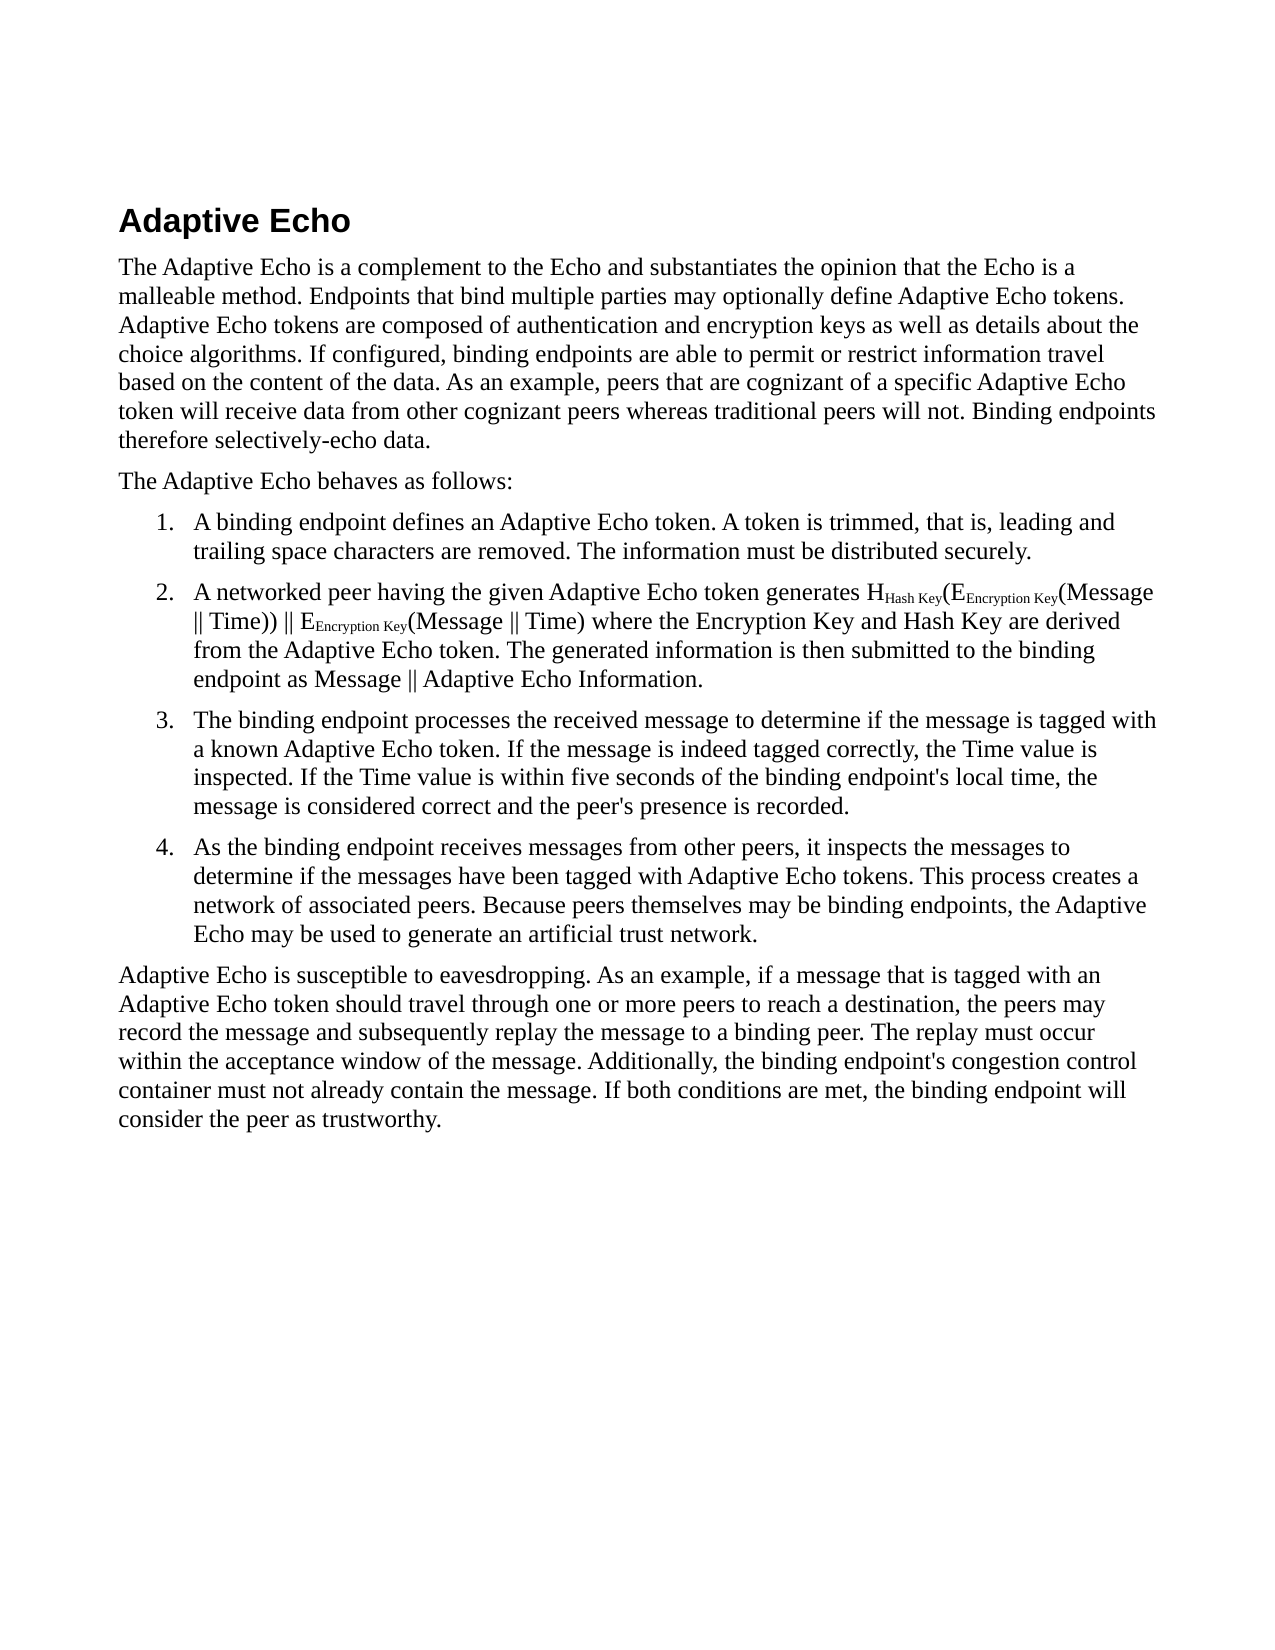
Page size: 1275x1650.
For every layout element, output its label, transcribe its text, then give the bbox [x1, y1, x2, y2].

list A networked peer having the given Adaptive Echo token generates HHash Key(EEncryption Key(Message || Time)) || EEncryption Key(Message || Time) where the Encryption Key and Hash Key are derived from the Adaptive Echo token. The generated information is then submitted to the binding endpoint as Message || Adaptive Echo Information. [156, 577, 1157, 692]
list As the binding endpoint receives messages from other peers, it inspects the messages to determine if the messages have been tagged with Adaptive Echo tokens. This process creates a network of associated peers. Because peers themselves may be binding endpoints, the Adaptive Echo may be used to generate an artificial trust network. [156, 832, 1157, 947]
subtitle Adaptive Echo [118, 201, 1157, 240]
text Adaptive Echo is susceptible to eavesdropping. As an example, if a message that is tagged with an Adaptive Echo token should travel through one or more peers to reach a destination, the peers may record the message and subsequently replay the message to a binding peer. The replay must occur within the acceptance window of the message. Additionally, the binding endpoint's congestion control container must not already contain the message. If both conditions are met, the binding endpoint will consider the peer as trustworthy. [118, 960, 1157, 1132]
text The Adaptive Echo is a complement to the Echo and substantiates the opinion that the Echo is a malleable method. Endpoints that bind multiple parties may optionally define Adaptive Echo tokens. Adaptive Echo tokens are composed of authentication and encryption keys as well as details about the choice algorithms. If configured, binding endpoints are able to permit or restrict information travel based on the content of the data. As an example, peers that are cognizant of a specific Adaptive Echo token will receive data from other cognizant peers whereas traditional peers will not. Binding endpoints therefore selectively-echo data. [118, 252, 1157, 454]
list The binding endpoint processes the received message to determine if the message is tagged with a known Adaptive Echo token. If the message is indeed tagged correctly, the Time value is inspected. If the Time value is within five seconds of the binding endpoint's local time, the message is considered correct and the peer's presence is recorded. [156, 705, 1157, 820]
list A binding endpoint defines an Adaptive Echo token. A token is trimmed, that is, leading and trailing space characters are removed. The information must be distributed securely. [156, 507, 1157, 565]
text The Adaptive Echo behaves as follows: [118, 466, 1157, 495]
